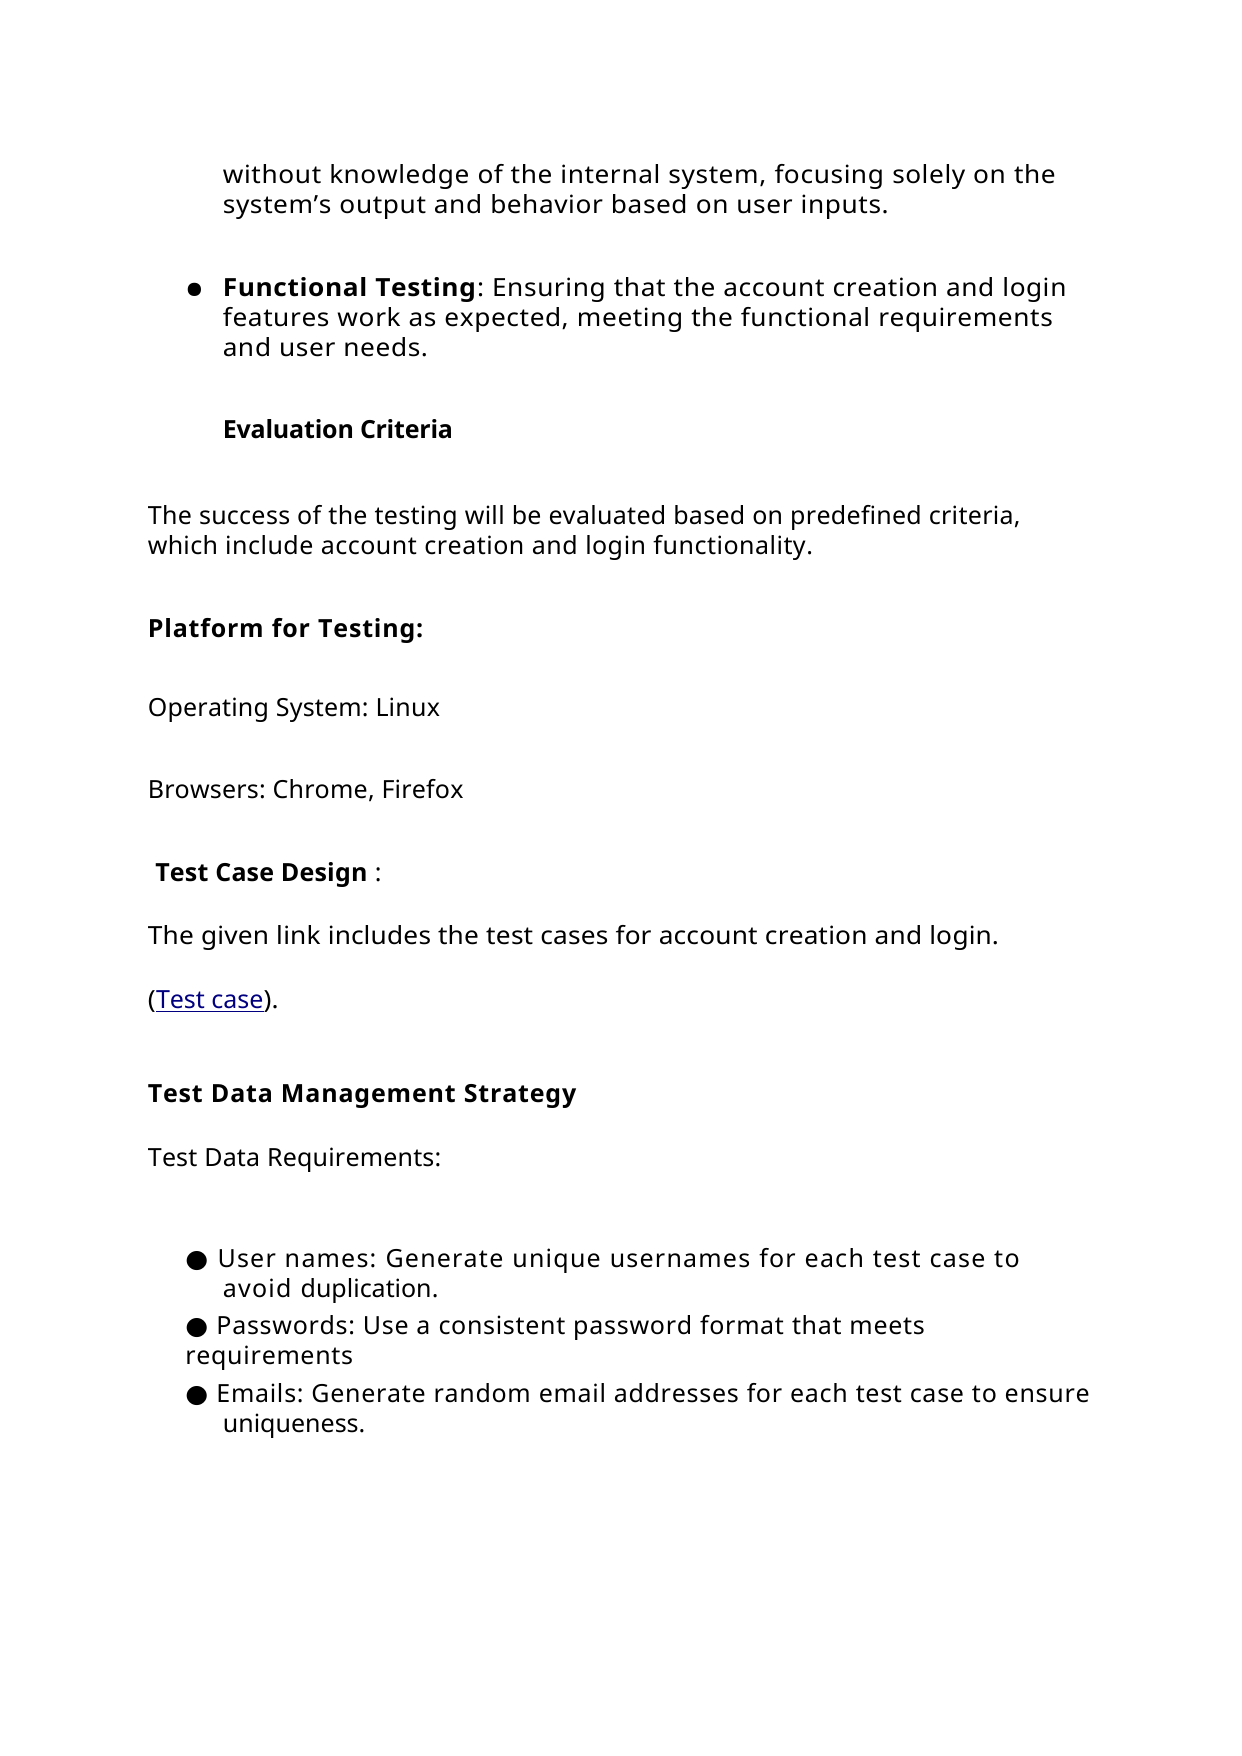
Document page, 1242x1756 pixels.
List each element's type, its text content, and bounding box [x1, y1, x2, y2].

text The success of the testing will be evaluated based on predefined criteria, which include account creation and login functionality. [148, 501, 1096, 561]
text Test Case Design : [155, 857, 1096, 887]
text The given link includes the test cases for account creation and login. [148, 921, 1096, 951]
text Test Data Management Strategy [148, 1078, 1096, 1108]
text ● User names: Generate unique usernames for each test case to avoid duplication. [185, 1243, 1096, 1303]
list without knowledge of the internal system, focusing solely on the system’s output and behavior based on user inputs. [185, 159, 1096, 219]
text ● Passwords: Use a consistent password format that meets requirements [185, 1311, 1096, 1371]
text Operating System: Linux [148, 692, 1096, 722]
text Browsers: Chrome, Firefox [148, 774, 1096, 804]
text (Test case). [148, 984, 1096, 1044]
list Functional Testing: Ensuring that the account creation and login features work as expected, meeting the functional requirements and user needs. [185, 272, 1096, 362]
text ● Emails: Generate random email addresses for each test case to ensure uniqueness. [185, 1378, 1096, 1438]
text Platform for Testing: [148, 613, 1096, 643]
text Test Data Requirements: [148, 1142, 1096, 1172]
list Evaluation Criteria [185, 414, 1096, 444]
